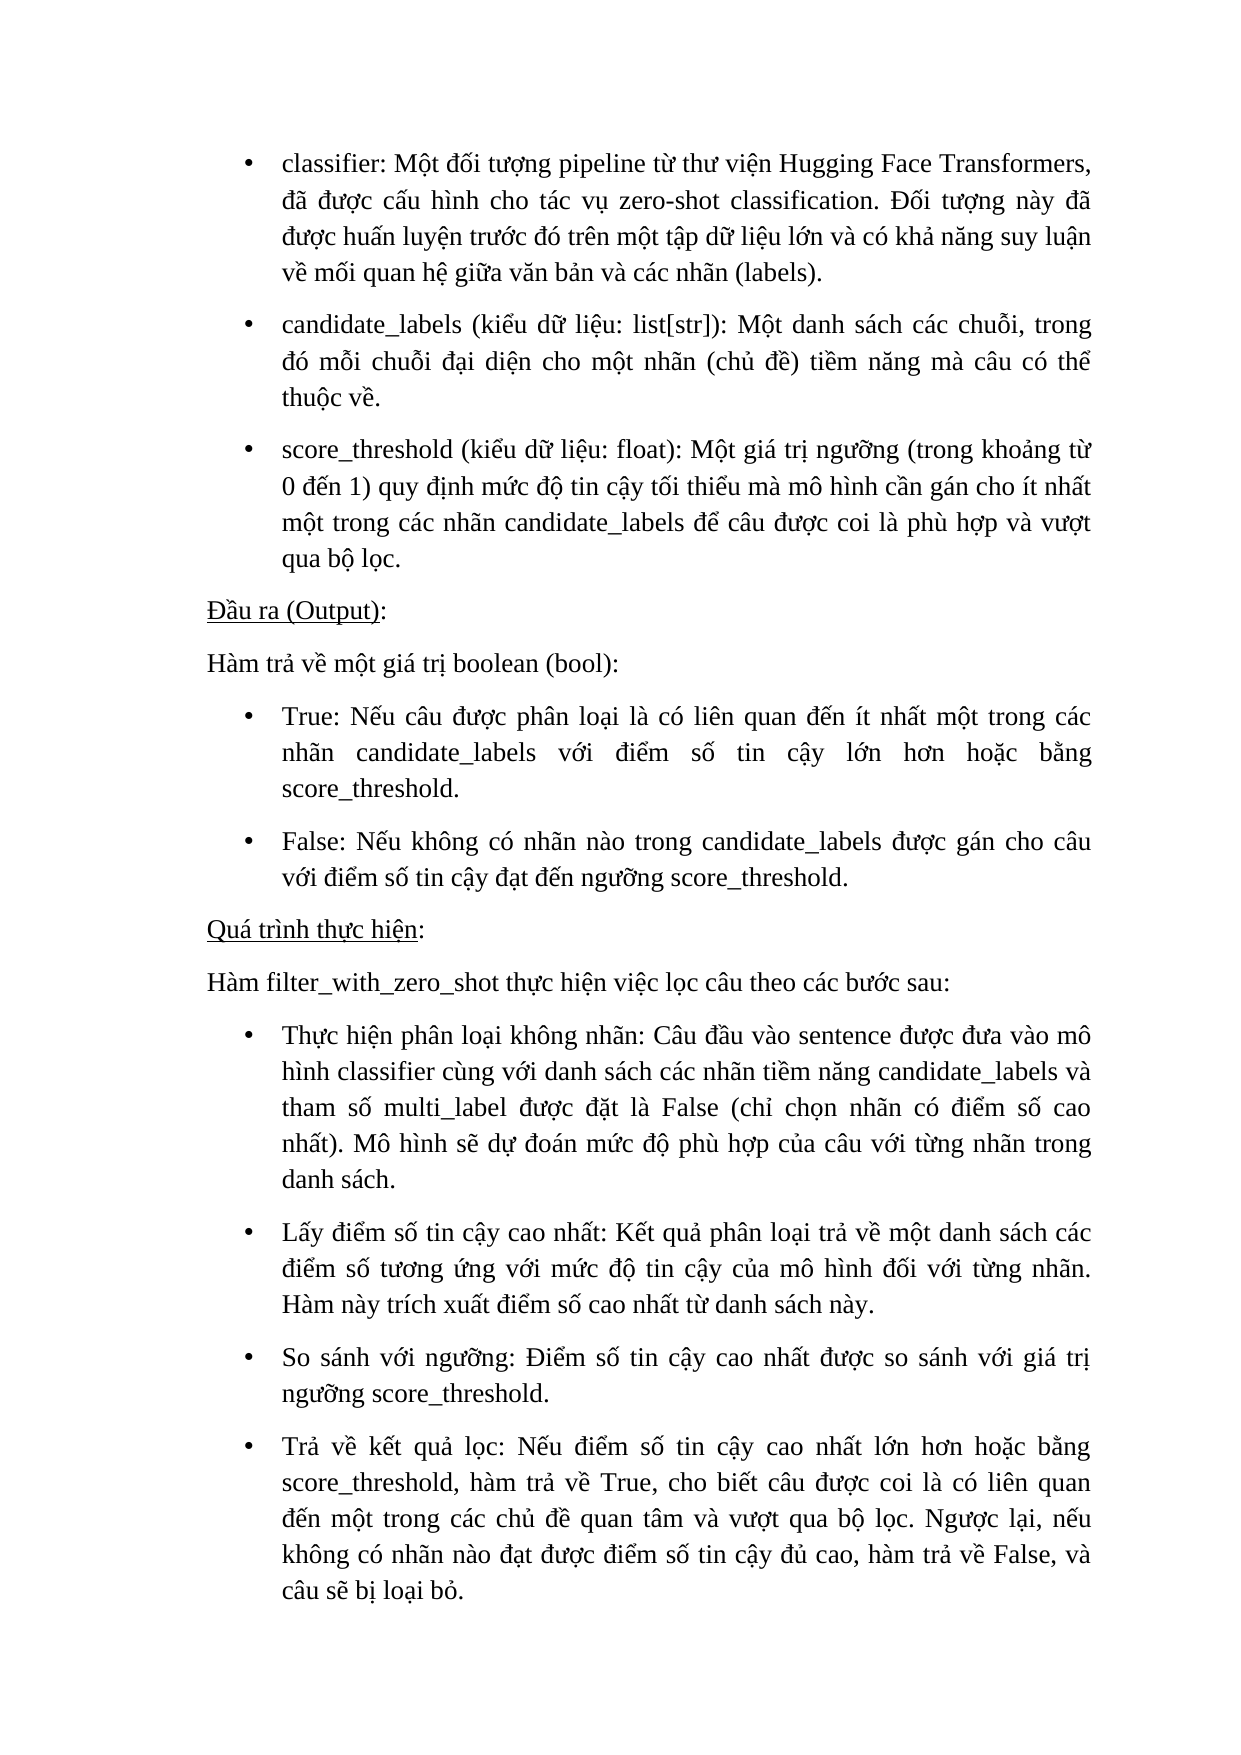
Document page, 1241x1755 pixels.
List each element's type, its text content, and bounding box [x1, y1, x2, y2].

text Hàm trả về một giá trị boolean (bool): [207, 647, 1093, 678]
list False: Nếu không có nhãn nào trong candidate_labels được gán cho câu với điểm số tin cậy đạt đến ngưỡng score_threshold. [244, 825, 1093, 892]
list Trả về kết quả lọc: Nếu điểm số tin cậy cao nhất lớn hơn hoặc bằng score_threshold, hàm trả về True, cho biết câu được coi là có liên quan đến một trong các chủ đề quan tâm và vượt qua bộ lọc. Ngược lại, nếu không có nhãn nào đạt được điểm số tin cậy đủ cao, hàm trả về False, và câu sẽ bị loại bỏ. [244, 1430, 1093, 1605]
list score_threshold (kiểu dữ liệu: float): Một giá trị ngưỡng (trong khoảng từ 0 đến 1) quy định mức độ tin cậy tối thiểu mà mô hình cần gán cho ít nhất một trong các nhãn candidate_labels để câu được coi là phù hợp và vượt qua bộ lọc. [244, 433, 1093, 573]
list So sánh với ngưỡng: Điểm số tin cậy cao nhất được so sánh với giá trị ngưỡng score_threshold. [244, 1341, 1093, 1408]
text Đầu ra (Output): [207, 594, 1093, 626]
list classifier: Một đối tượng pipeline từ thư viện Hugging Face Transformers, đã được cấu hình cho tác vụ zero-shot classification. Đối tượng này đã được huấn luyện trước đó trên một tập dữ liệu lớn và có khả năng suy luận về mối quan hệ giữa văn bản và các nhãn (labels). [244, 148, 1093, 287]
list True: Nếu câu được phân loại là có liên quan đến ít nhất một trong các nhãn candidate_labels với điểm số tin cậy lớn hơn hoặc bằng score_threshold. [244, 700, 1093, 803]
list candidate_labels (kiểu dữ liệu: list[str]): Một danh sách các chuỗi, trong đó mỗi chuỗi đại diện cho một nhãn (chủ đề) tiềm năng mà câu có thể thuộc về. [244, 308, 1093, 412]
text Quá trình thực hiện: [207, 913, 1093, 945]
list Thực hiện phân loại không nhãn: Câu đầu vào sentence được đưa vào mô hình classifier cùng với danh sách các nhãn tiềm năng candidate_labels và tham số multi_label được đặt là False (chỉ chọn nhãn có điểm số cao nhất). Mô hình sẽ dự đoán mức độ phù hợp của câu với từng nhãn trong danh sách. [244, 1019, 1093, 1194]
list Lấy điểm số tin cậy cao nhất: Kết quả phân loại trả về một danh sách các điểm số tương ứng với mức độ tin cậy của mô hình đối với từng nhãn. Hàm này trích xuất điểm số cao nhất từ danh sách này. [244, 1216, 1093, 1319]
text Hàm filter_with_zero_shot thực hiện việc lọc câu theo các bước sau: [207, 966, 1093, 997]
